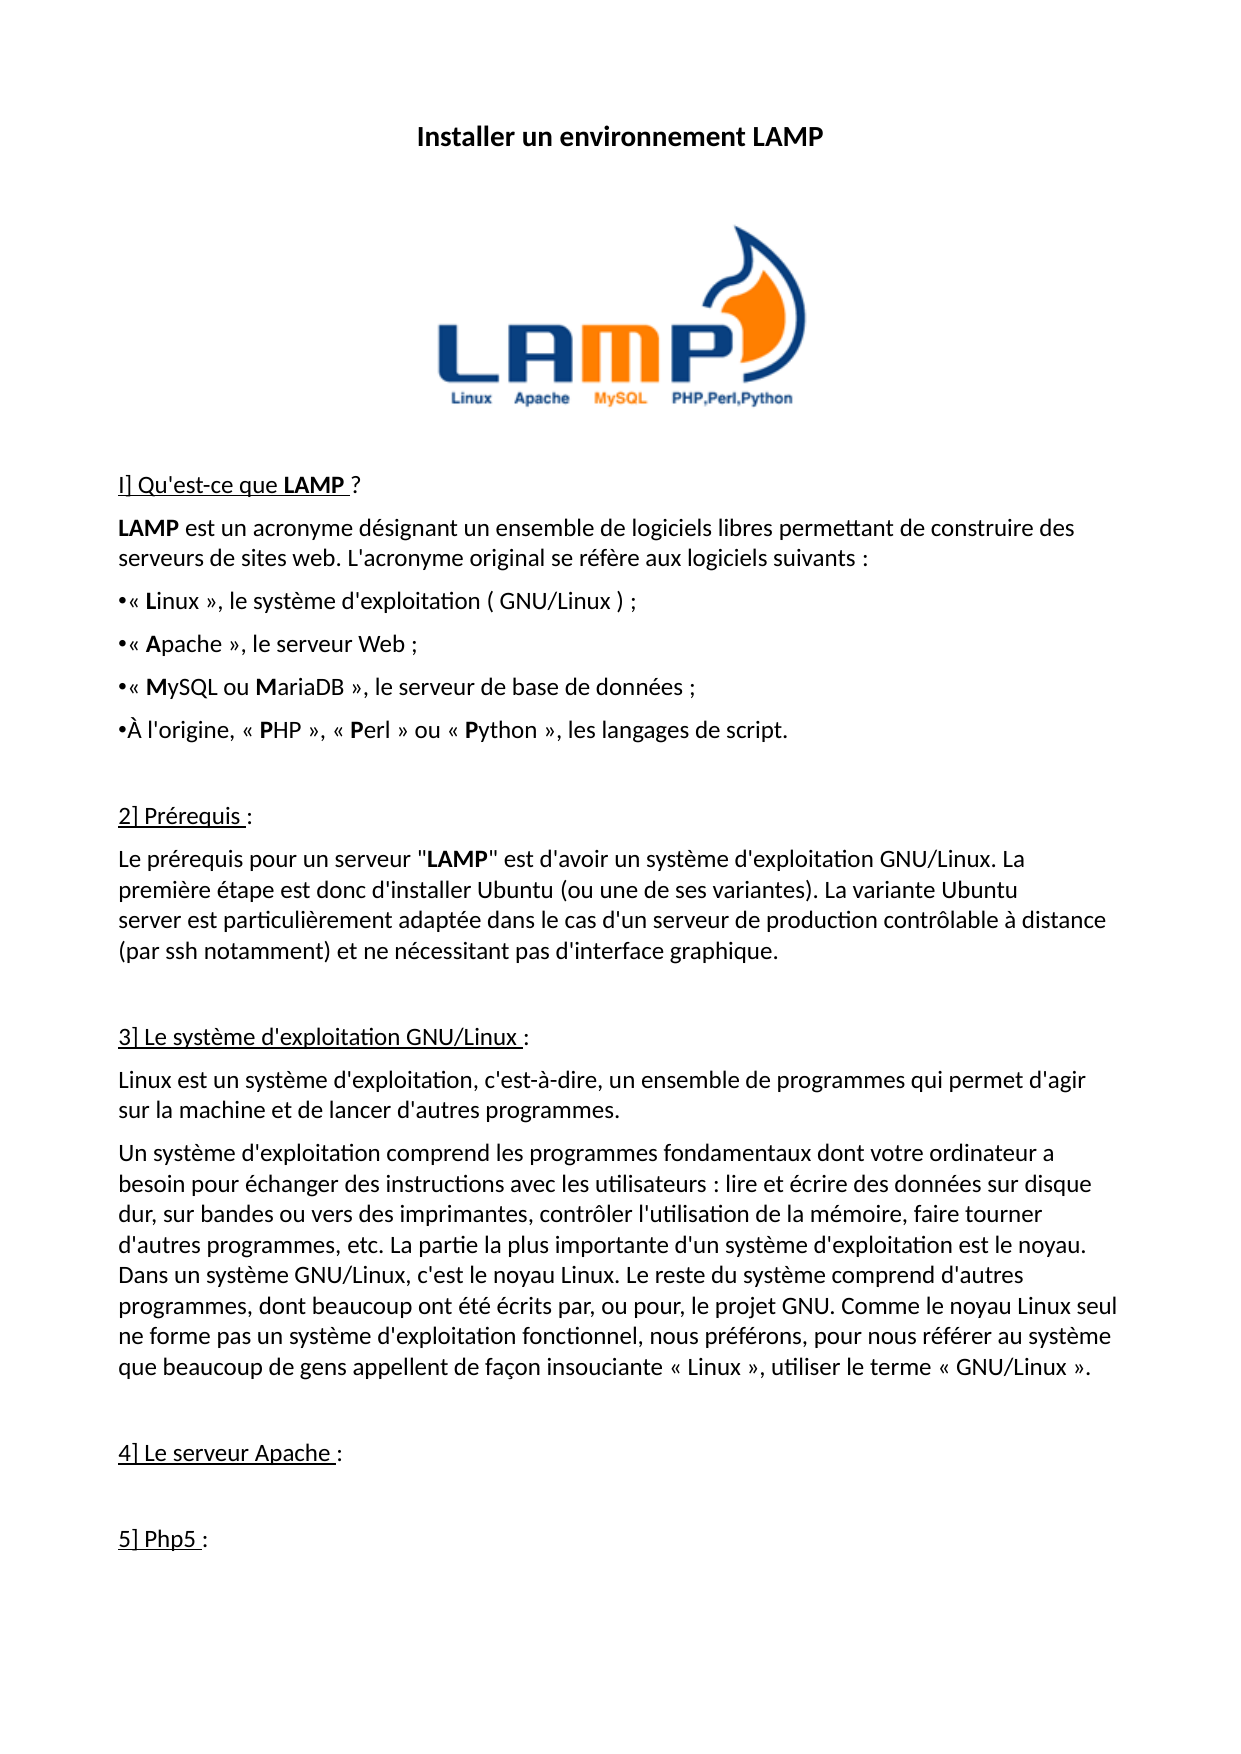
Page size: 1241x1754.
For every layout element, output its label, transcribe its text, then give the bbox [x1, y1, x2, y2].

list « Apache », le serveur Web ; [118, 628, 1122, 659]
text Linux est un système d'exploitation, c'est-à-dire, un ensemble de programmes qui permet d'agir sur la machine et de lancer d'autres programmes. [118, 1064, 1122, 1125]
list « MySQL ou MariaDB », le serveur de base de données ; [118, 671, 1122, 702]
picture [424, 214, 816, 421]
text Le prérequis pour un serveur "LAMP" est d'avoir un système d'exploitation GNU/Linux. La première étape est donc d'installer Ubuntu (ou une de ses variantes). La variante Ubuntu server est particulièrement adaptée dans le cas d'un serveur de production contrôlable à distance (par ssh notamment) et ne nécessitant pas d'interface graphique. [118, 843, 1122, 966]
text 2] Prérequis : [118, 800, 1122, 831]
list À l'origine, « PHP », « Perl » ou « Python », les langages de script. [118, 714, 1122, 745]
list « Linux », le système d'exploitation ( GNU/Linux ) ; [118, 585, 1122, 616]
text 4] Le serveur Apache : [118, 1437, 1122, 1467]
text LAMP est un acronyme désignant un ensemble de logiciels libres permettant de construire des serveurs de sites web. L'acronyme original se réfère aux logiciels suivants : [118, 512, 1122, 573]
text I] Qu'est-ce que LAMP ? [118, 469, 1122, 499]
text 3] Le système d'exploitation GNU/Linux : [118, 1021, 1122, 1052]
text Un système d'exploitation comprend les programmes fondamentaux dont votre ordinateur a besoin pour échanger des instructions avec les utilisateurs : lire et écrire des données sur disque dur, sur bandes ou vers des imprimantes, contrôler l'utilisation de la mémoire, faire tourner d'autres programmes, etc. La partie la plus importante d'un système d'exploitation est le noyau. Dans un système GNU/Linux, c'est le noyau Linux. Le reste du système comprend d'autres programmes, dont beaucoup ont été écrits par, ou pour, le projet GNU. Comme le noyau Linux seul ne forme pas un système d'exploitation fonctionnel, nous préférons, pour nous référer au système que beaucoup de gens appellent de façon insouciante « Linux », utiliser le terme « GNU/Linux ». [118, 1137, 1122, 1382]
text 5] Php5 : [118, 1523, 1122, 1553]
text Installer un environnement LAMP [118, 118, 1122, 154]
